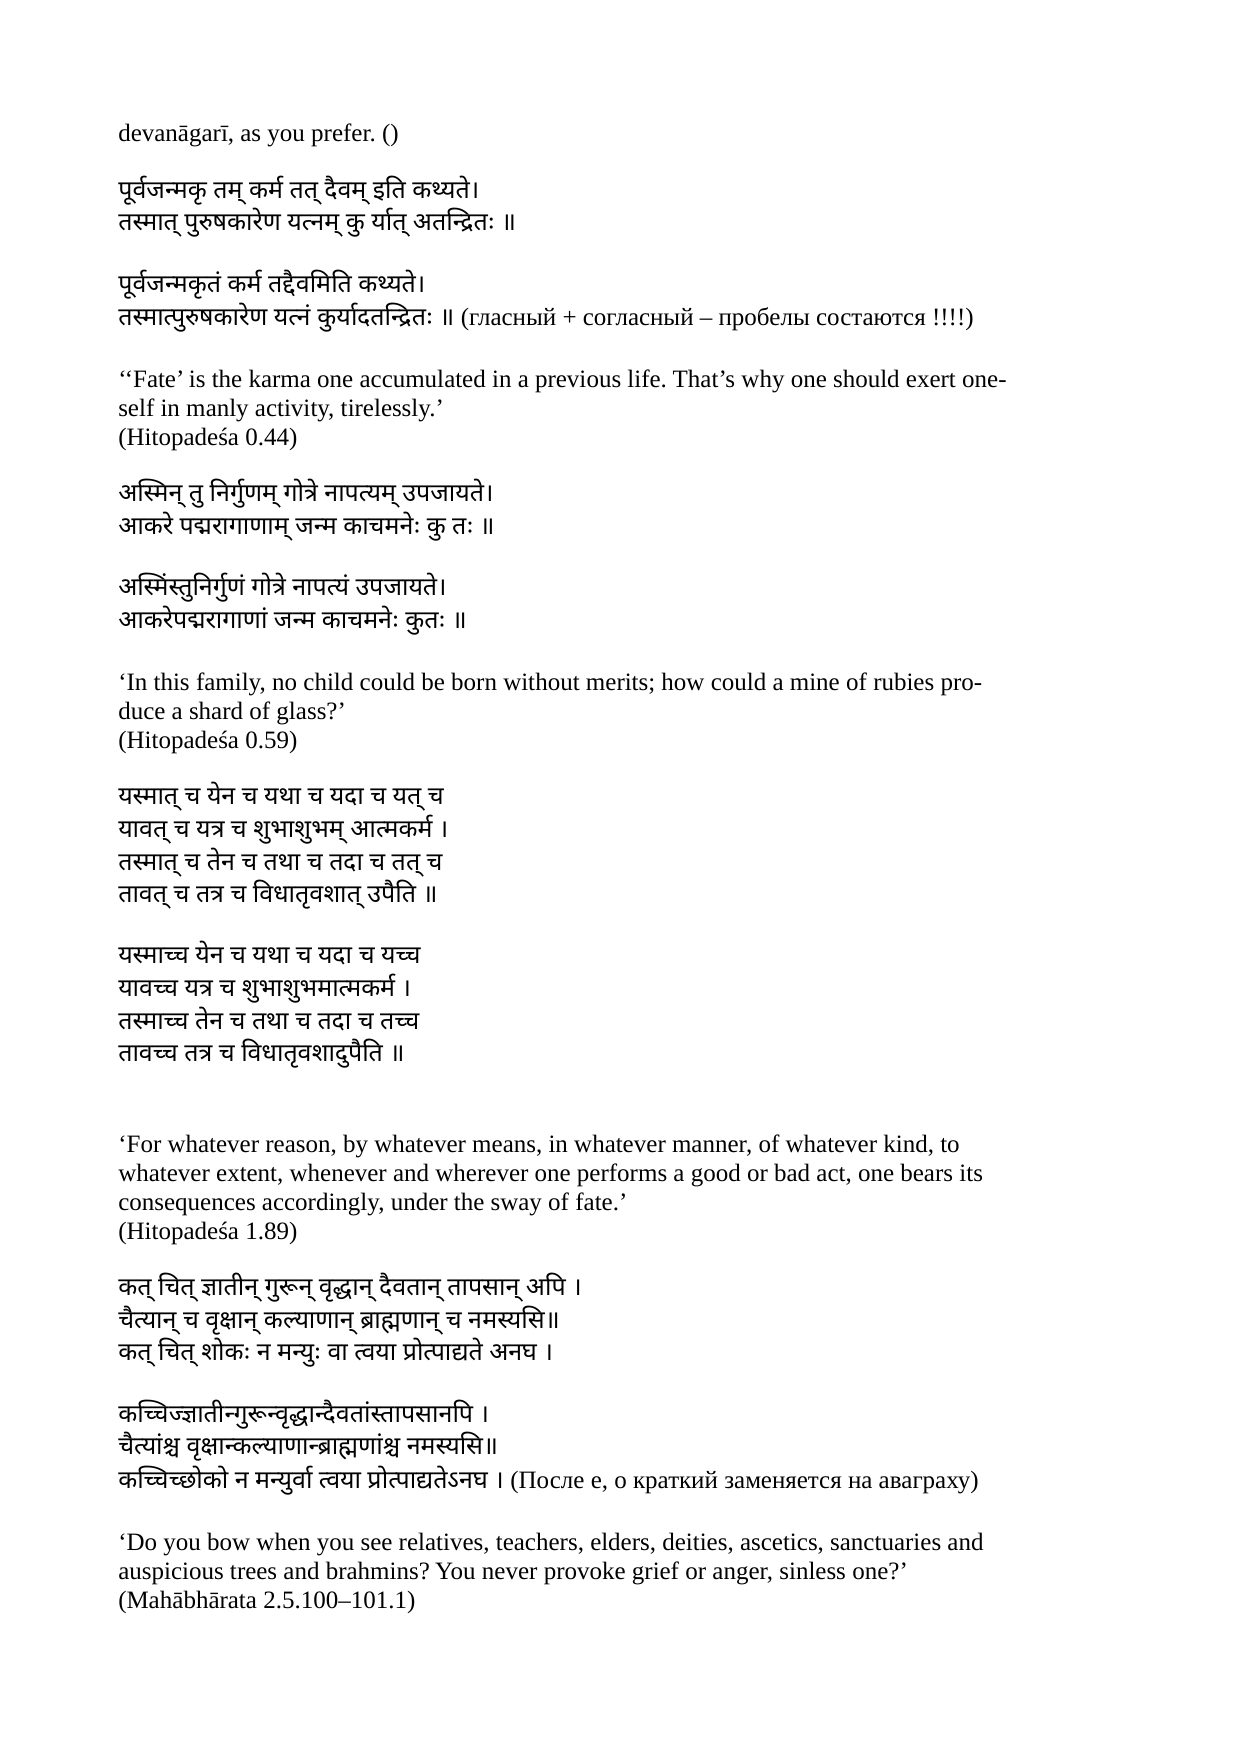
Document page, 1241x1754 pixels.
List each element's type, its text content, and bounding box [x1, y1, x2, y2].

text whatever extent, whenever and wherever one performs a good or bad act, one bears its [118, 1158, 1122, 1187]
text consequences accordingly, under the sway of fate.’ [118, 1187, 1122, 1216]
text अस्मिंस्तुनिर्गुणं गोत्रे नापत्यं उपजायते। [118, 573, 1122, 606]
text devanāgarī, as you prefer. () [118, 118, 1122, 147]
text (Hitopadeśa 1.89) [118, 1216, 1122, 1244]
text आकरेपद्मरागाणां जन्म काचमनेः कुतः ॥ [118, 606, 1122, 639]
text कच्चिच्छोको न मन्युर्वा त्वया प्रोत्पाद्यतेऽनघ । (После e, o краткий заменяется на аваграху) [118, 1465, 1122, 1498]
text ‘For whatever reason, by whatever means, in whatever manner, of whatever kind, to [118, 1129, 1122, 1158]
text यस्माच्च येन च यथा च यदा च यच्च [118, 942, 1122, 974]
text तस्मात् पुरुषकारेण यत्नम् कु र्यात् अतन्द्रितः ॥ [118, 208, 1122, 241]
text (Hitopadeśa 0.44) [118, 422, 1122, 451]
text यावत् च यत्र च शुभाशुभम् आत्मकर्म । [118, 815, 1122, 848]
text तावत् च तत्र च विधातृवशात् उपैति ॥ [118, 880, 1122, 913]
text (Mahābhārata 2.5.100–101.1) [118, 1585, 1122, 1613]
text कत् चित् ज्ञातीन् गुरून् वृद्धान् दैवतान् तापसान् अपि । [118, 1273, 1122, 1306]
text तस्मात्पुरुषकारेण यत्नं कुर्यादतन्द्रितः ॥ (гласный + согласный – пробелы состаются !!!!) [118, 302, 1122, 336]
text duce a shard of glass?’ [118, 696, 1122, 725]
text पूर्वजन्मकृतं कर्म तद्दैवमिति कथ्यते। [118, 269, 1122, 302]
text तस्मात् च तेन च तथा च तदा च तत् च [118, 848, 1122, 880]
text ‘Do you bow when you see relatives, teachers, elders, deities, ascetics, sanctuaries and [118, 1527, 1122, 1556]
text (Hitopadeśa 0.59) [118, 725, 1122, 754]
text आकरे पद्मरागाणाम् जन्म काचमनेः कु तः ॥ [118, 512, 1122, 545]
text self in manly activity, tirelessly.’ [118, 393, 1122, 422]
text कत् चित् शोकः न मन्युः वा त्वया प्रोत्पाद्यते अनघ । [118, 1338, 1122, 1371]
text auspicious trees and brahmins? You never provoke grief or anger, sinless one?’ [118, 1556, 1122, 1585]
text चैत्यांश्च वृक्षान्कल्याणान्ब्राह्मणांश्च नमस्यसि॥ [118, 1432, 1122, 1465]
text यस्मात् च येन च यथा च यदा च यत् च [118, 782, 1122, 815]
text पूर्वजन्मकृ तम् कर्म तत् दैवम् इति कथ्यते। [118, 176, 1122, 208]
text ‘‘Fate’ is the karma one accumulated in a previous life. That’s why one should exert one- [118, 364, 1122, 393]
text अस्मिन् तु निर्गुणम् गोत्रे नापत्यम् उपजायते। [118, 479, 1122, 512]
text ‘In this family, no child could be born without merits; how could a mine of rubies pro- [118, 667, 1122, 696]
text तावच्च तत्र च विधातृवशादुपैति ॥ [118, 1039, 1122, 1072]
text कच्चिज्ज्ञातीन्गुरून्वृद्धान्दैवतांस्तापसानपि । [118, 1400, 1122, 1432]
text तस्माच्च तेन च तथा च तदा च तच्च [118, 1007, 1122, 1039]
text चैत्यान् च वृक्षान् कल्याणान् ब्राह्मणान् च नमस्यसि॥ [118, 1306, 1122, 1338]
text यावच्च यत्र च शुभाशुभमात्मकर्म । [118, 974, 1122, 1007]
